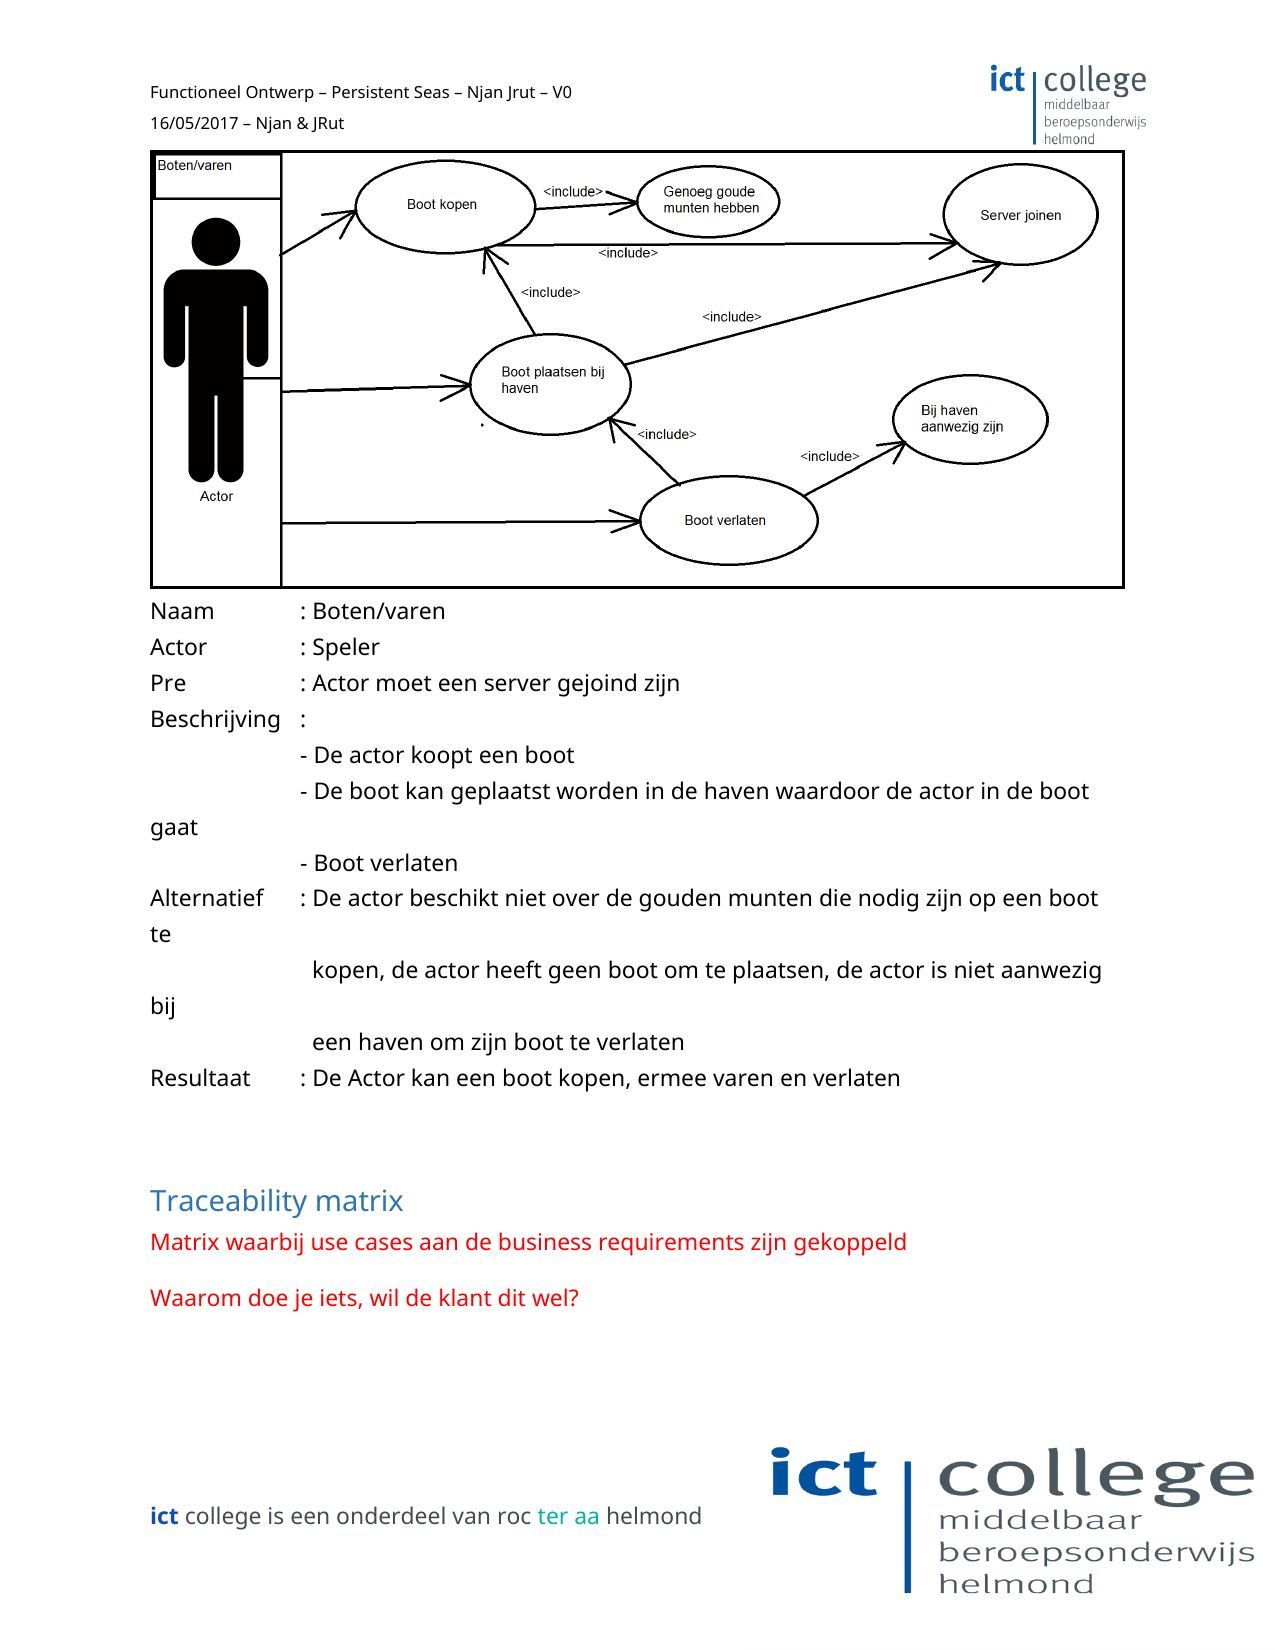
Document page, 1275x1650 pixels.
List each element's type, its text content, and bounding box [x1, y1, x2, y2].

text Naam : Boten/varen Actor : Speler Pre : Actor moet een server gejoind zijn Beschrijving : - De actor koopt een boot - De boot kan geplaatst worden in de haven waardoor de actor in de boot gaat - Boot verlaten Alternatief : De actor beschikt niet over de gouden munten die nodig zijn op een boot te kopen, de actor heeft geen boot om te plaatsen, de actor is niet aanwezig bij een haven om zijn boot te verlaten Resultaat : De Actor kan een boot kopen, ermee varen en verlaten [150, 595, 1125, 1093]
text Waarom doe je iets, wil de klant dit wel? [150, 1282, 1125, 1313]
subtitle Traceability matrix [150, 1180, 1125, 1219]
text Matrix waarbij use cases aan de business requirements zijn gekoppeld [150, 1225, 1125, 1257]
